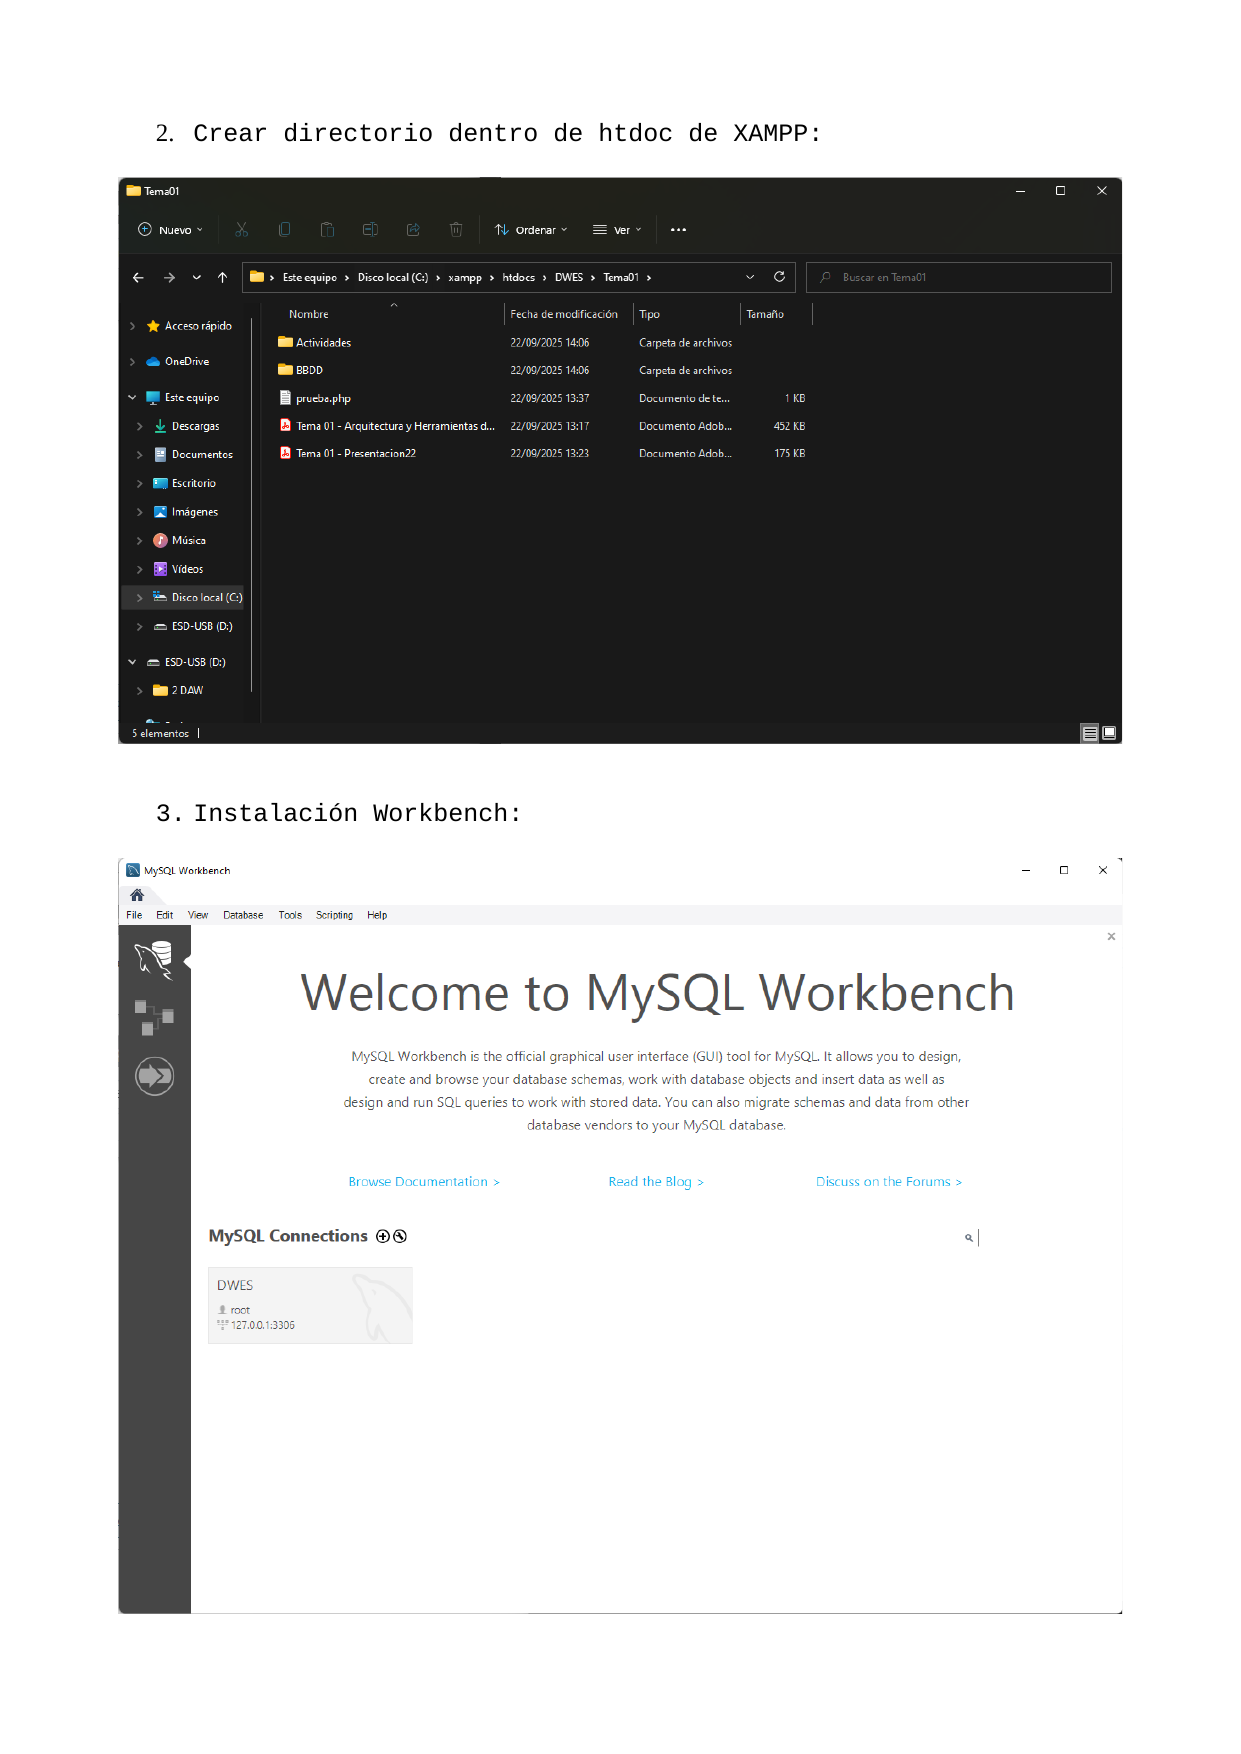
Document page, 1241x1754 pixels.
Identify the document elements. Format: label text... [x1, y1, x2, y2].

picture [118, 858, 1123, 1614]
list Instalación Workbench: [156, 801, 1122, 829]
list Crear directorio dentro de htdoc de XAMPP: [156, 118, 1122, 149]
picture [118, 177, 1123, 744]
